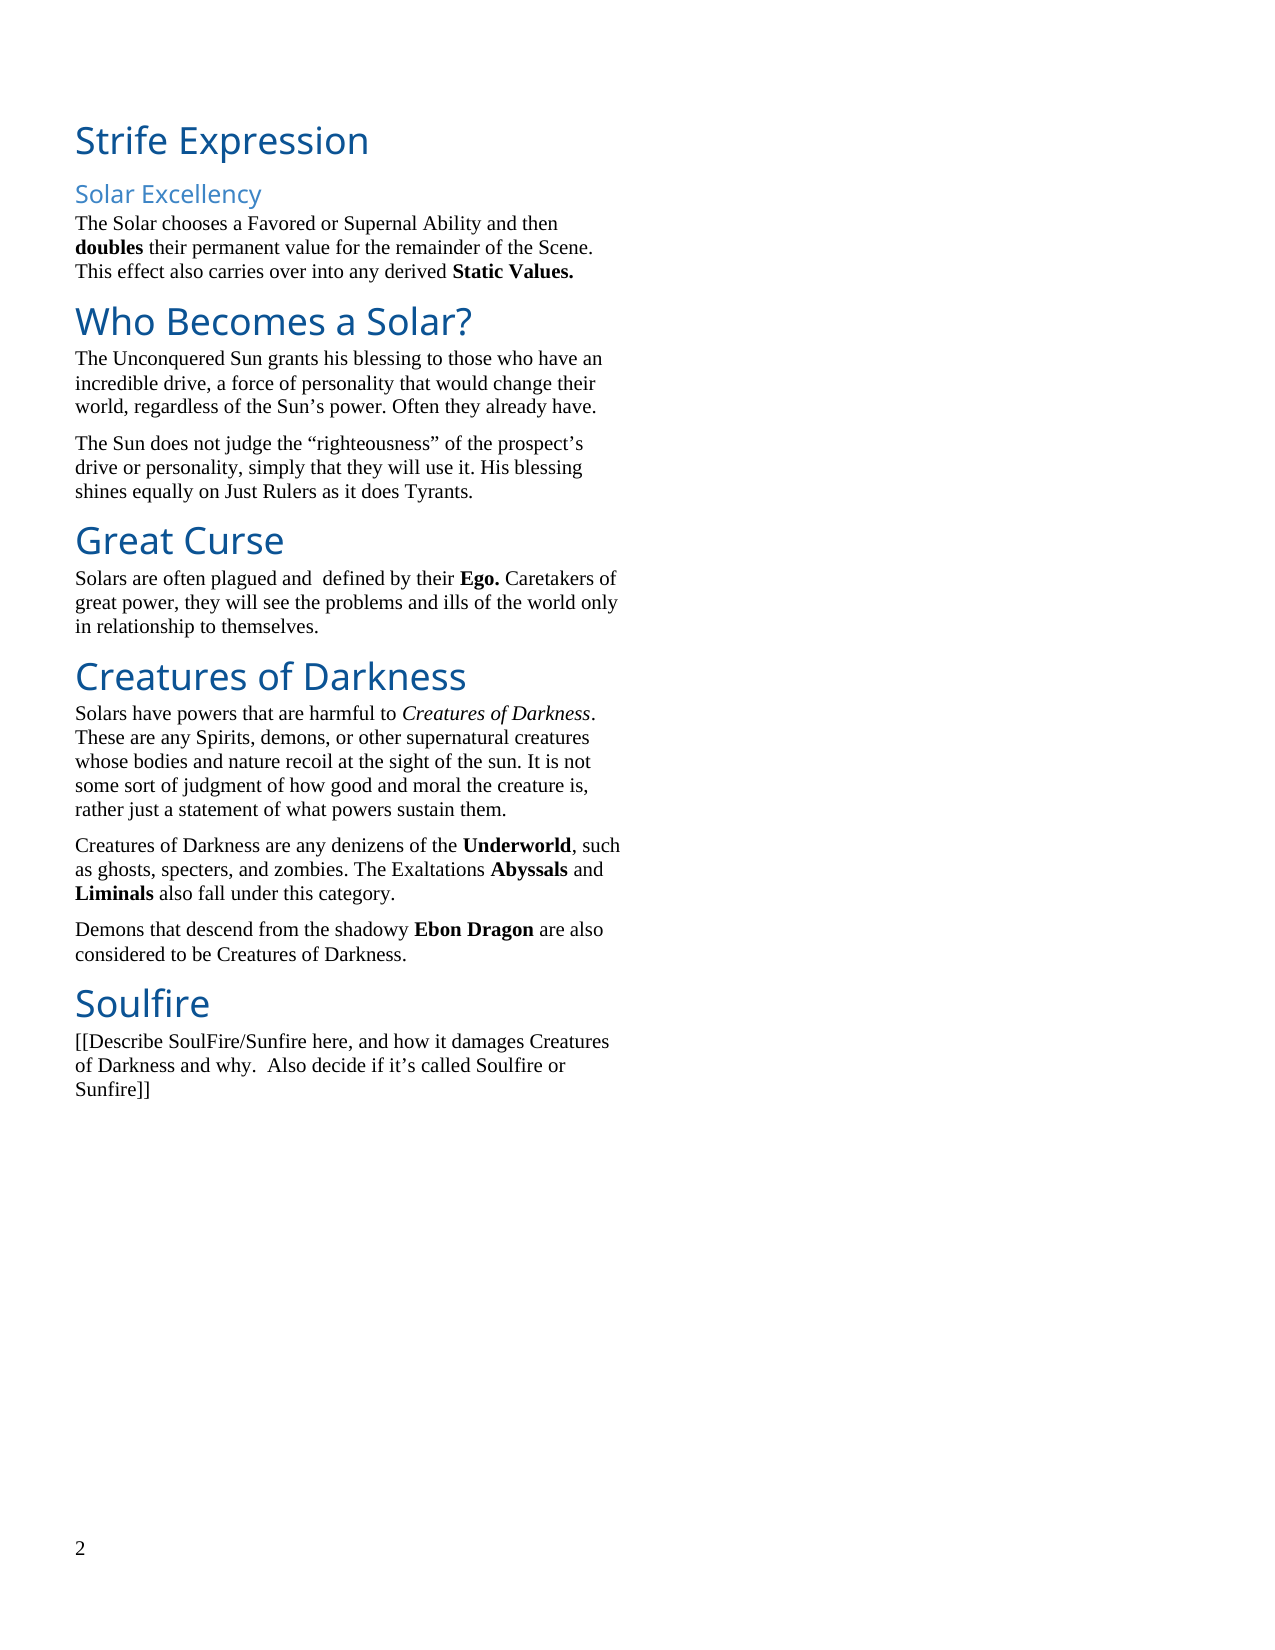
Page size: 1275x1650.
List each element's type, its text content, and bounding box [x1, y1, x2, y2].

text Solars are often plagued and defined by their Ego. Caretakers of great power, they will see the problems and ills of the world only in relationship to themselves. [75, 566, 628, 638]
text Creatures of Darkness are any denizens of the Underworld, such as ghosts, specters, and zombies. The Exaltations Abyssals and Liminals also fall under this category. [75, 833, 628, 905]
subtitle Great Curse [75, 515, 628, 566]
subtitle Solar Excellency [75, 177, 628, 211]
text [[Describe SoulFire/Sunfire here, and how it damages Creatures of Darkness and why. Also decide if it’s called Soulfire or Sunfire]] [75, 1028, 628, 1101]
subtitle Soulfire [75, 977, 628, 1028]
text The Sun does not judge the “righteousness” of the prospect’s drive or personality, simply that they will use it. His blessing shines equally on Just Rulers as it does Tyrants. [75, 431, 628, 503]
subtitle Creatures of Darkness [75, 650, 628, 701]
text Solars have powers that are harmful to Creatures of Darkness. These are any Spirits, demons, or other supernatural creatures whose bodies and nature recoil at the sight of the sun. It is not some sort of judgment of how good and moral the creature is, rather just a statement of what powers sustain them. [75, 701, 628, 821]
text The Unconquered Sun grants his blessing to those who have an incredible drive, a force of personality that would change their world, regardless of the Sun’s power. Often they already have. [75, 346, 628, 418]
subtitle Who Becomes a Solar? [75, 295, 628, 346]
text Demons that descend from the shadowy Ebon Dragon are also considered to be Creatures of Darkness. [75, 917, 628, 966]
text The Solar chooses a Favored or Supernal Ability and then doubles their permanent value for the remainder of the Scene. This effect also carries over into any derived Static Values. [75, 211, 628, 283]
subtitle Strife Expression [75, 114, 628, 165]
